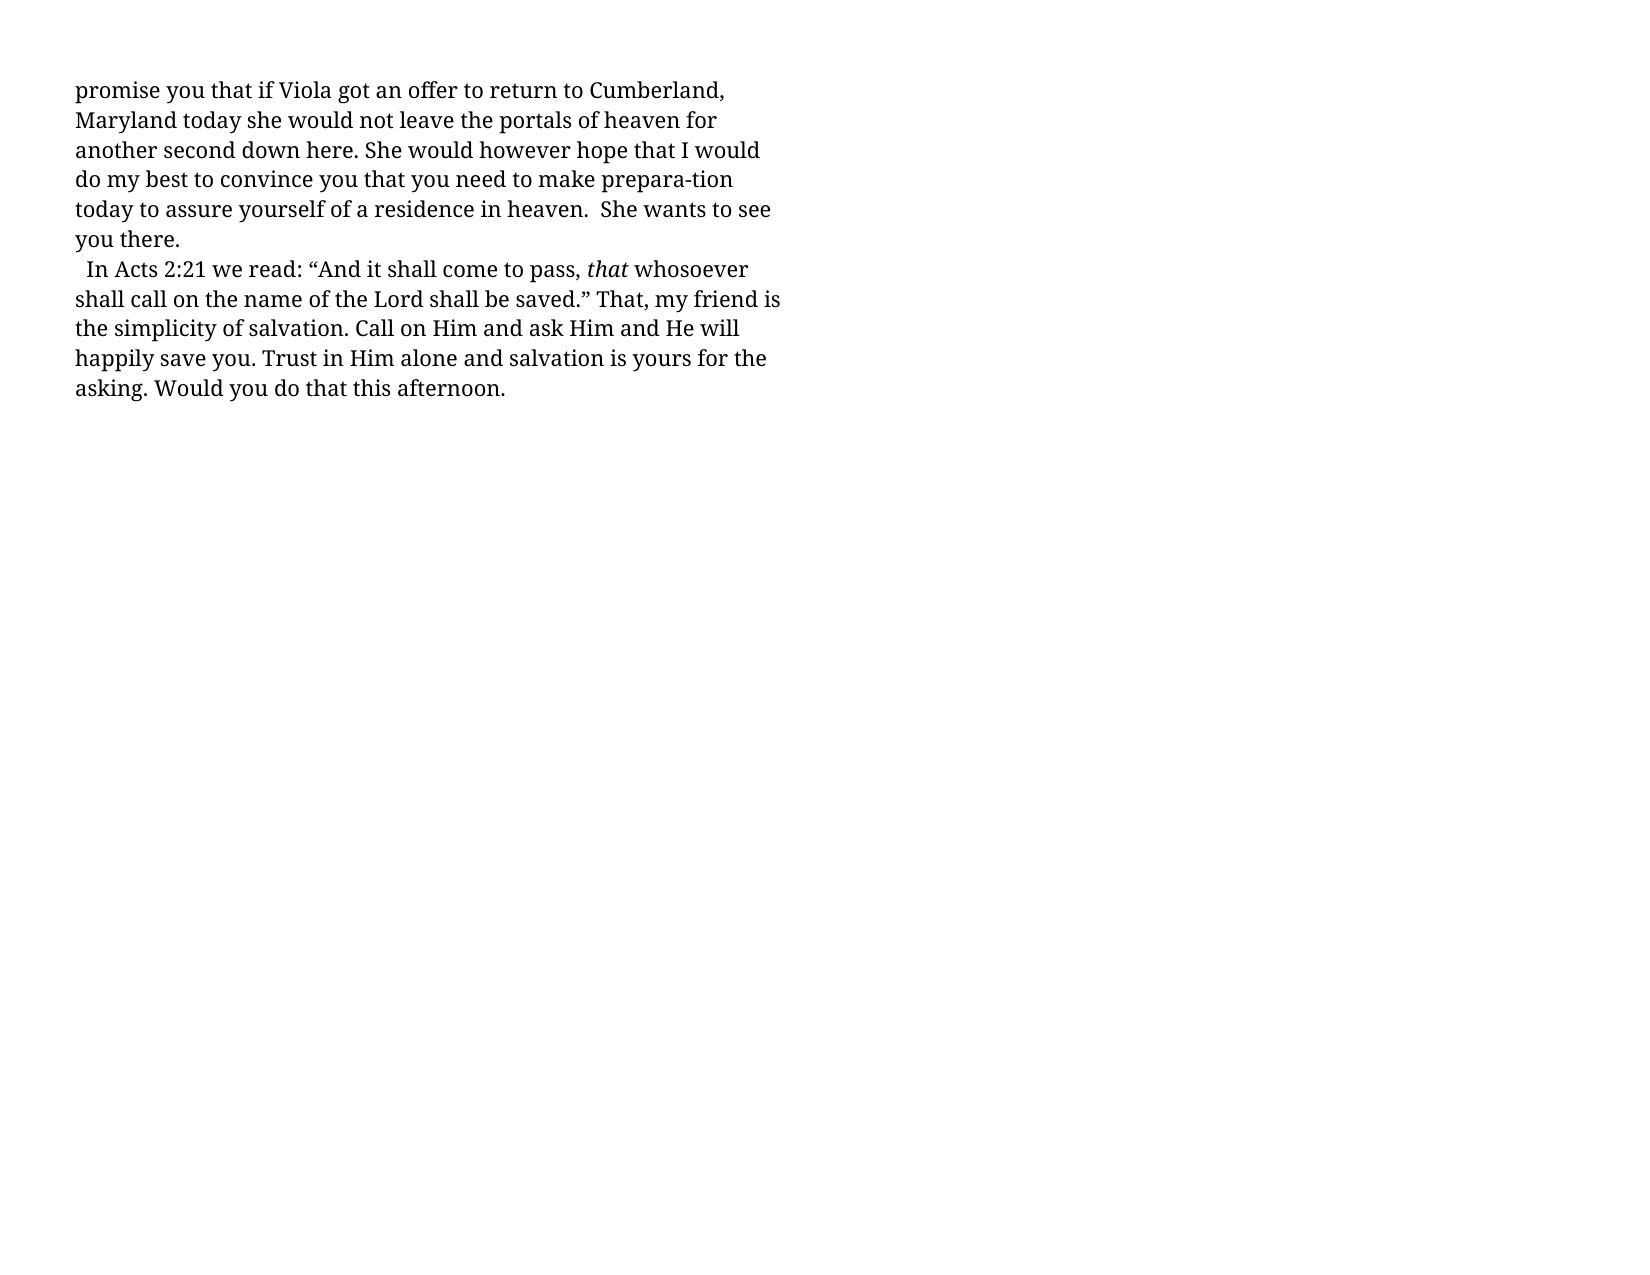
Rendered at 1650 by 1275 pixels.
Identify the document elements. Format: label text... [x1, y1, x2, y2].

subtitle In Acts 2:21 we read: “And it shall come to pass, that whosoever shall call on the name of the Lord shall be saved.” That, my friend is the simplicity of salvation. Call on Him and ask Him and He will happily save you. Trust in Him alone and salvation is yours for the asking. Would you do that this afternoon. [75, 254, 787, 403]
subtitle promise you that if Viola got an offer to return to Cumberland, Maryland today she would not leave the portals of heaven for another second down here. She would however hope that I would do my best to convince you that you need to make prepara-tion today to assure yourself of a residence in heaven. She wants to see you there. [75, 75, 787, 254]
